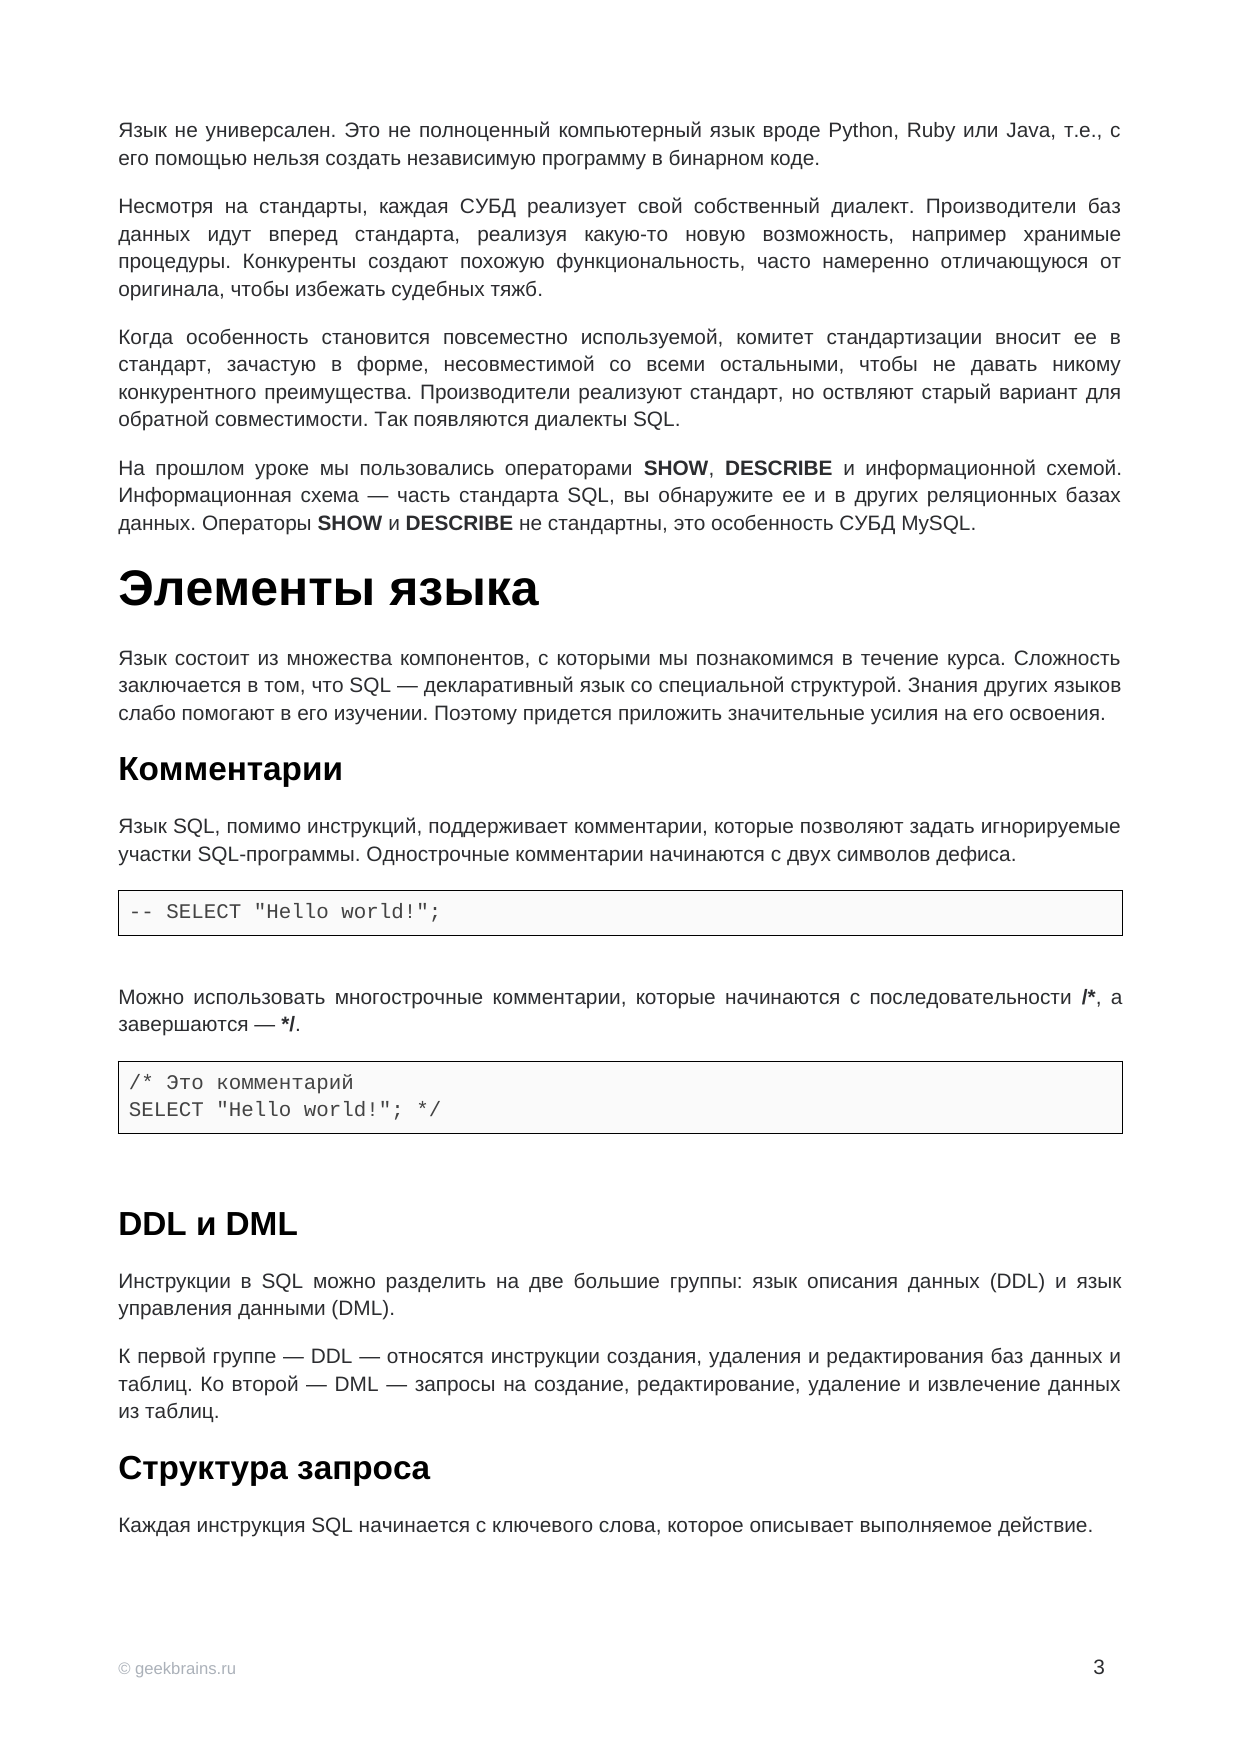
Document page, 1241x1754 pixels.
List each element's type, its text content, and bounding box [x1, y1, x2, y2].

text Каждая инструкция SQL начинается с ключевого слова, которое описы­вает выполняемое действие. [118, 1513, 1122, 1537]
text Язык SQL, помимо инструкций, поддерживает комментарии, которые позволяют задать игнорируемые участки SQL-программы. Однострочные комментарии начинаются с двух символов дефиса. [118, 814, 1122, 866]
table_header -- SELECT "Hello world!"; [119, 891, 1122, 935]
subtitle Элементы языка [118, 559, 1122, 616]
text Можно использовать многострочные комментарии, которые начинаются с последовательности /*, а завершаются — */. [118, 957, 1122, 1036]
text К первой группе — DDL — относятся инструкции создания, удаления и редактирования баз данных и таблиц. Ко второй — DML — запросы на создание, редактирование, удаление и извлечение данных из таблиц. [118, 1344, 1122, 1423]
text Язык не универсален. Это не полноценный компьютерный язык вроде Python, Ruby или Java, т.е., с его помощью нельзя создать независимую программу в бинарном коде. [118, 118, 1122, 169]
subtitle Комментарии [118, 749, 1122, 787]
subtitle Структура запроса [118, 1448, 1122, 1486]
text Язык состоит из множества компонентов, с которыми мы познакомимся в течение курса. Сложность заключается в том, что SQL — декларативный язык со специальной структурой. Знания других языков слабо помогают в его изучении. Поэтому придется приложить значительные усилия на его освоения. [118, 646, 1122, 725]
table_header /* Это комментарий SELECT "Hello world!"; */ [119, 1062, 1122, 1133]
text Инструкции в SQL можно разделить на две большие группы: язык описания данных (DDL) и язык управления данными (DML). [118, 1268, 1122, 1320]
text На прошлом уроке мы пользовались операторами SHOW, DESCRIBE и информационной схемой. Информационная схема — часть стандарта SQL, вы обнаружите ее и в других реляционных базах данных. Операторы SHOW и DESCRIBE не стандартны, это особенность СУБД MySQL. [118, 456, 1122, 534]
text Несмотря на стандарты, каждая СУБД реализует свой собственный диалект. Производители баз данных идут вперед стандарта, реализуя какую-то новую возможность, например хранимые процедуры. Конкуренты создают похожую функциональность, часто намеренно отличающуюся от оригинала, чтобы избежать судебных тяжб. [118, 194, 1122, 300]
text Когда особенность становится повсеместно используемой, комитет стандартизации вносит ее в стандарт, зачастую в форме, несовместимой со всеми остальными, чтобы не давать никому конкурентного преимущества. Производители реализуют стандарт, но оствляют старый вариант для обратной совместимости. Так появляются диалекты SQL. [118, 325, 1122, 431]
subtitle DDL и DML [118, 1203, 1122, 1242]
